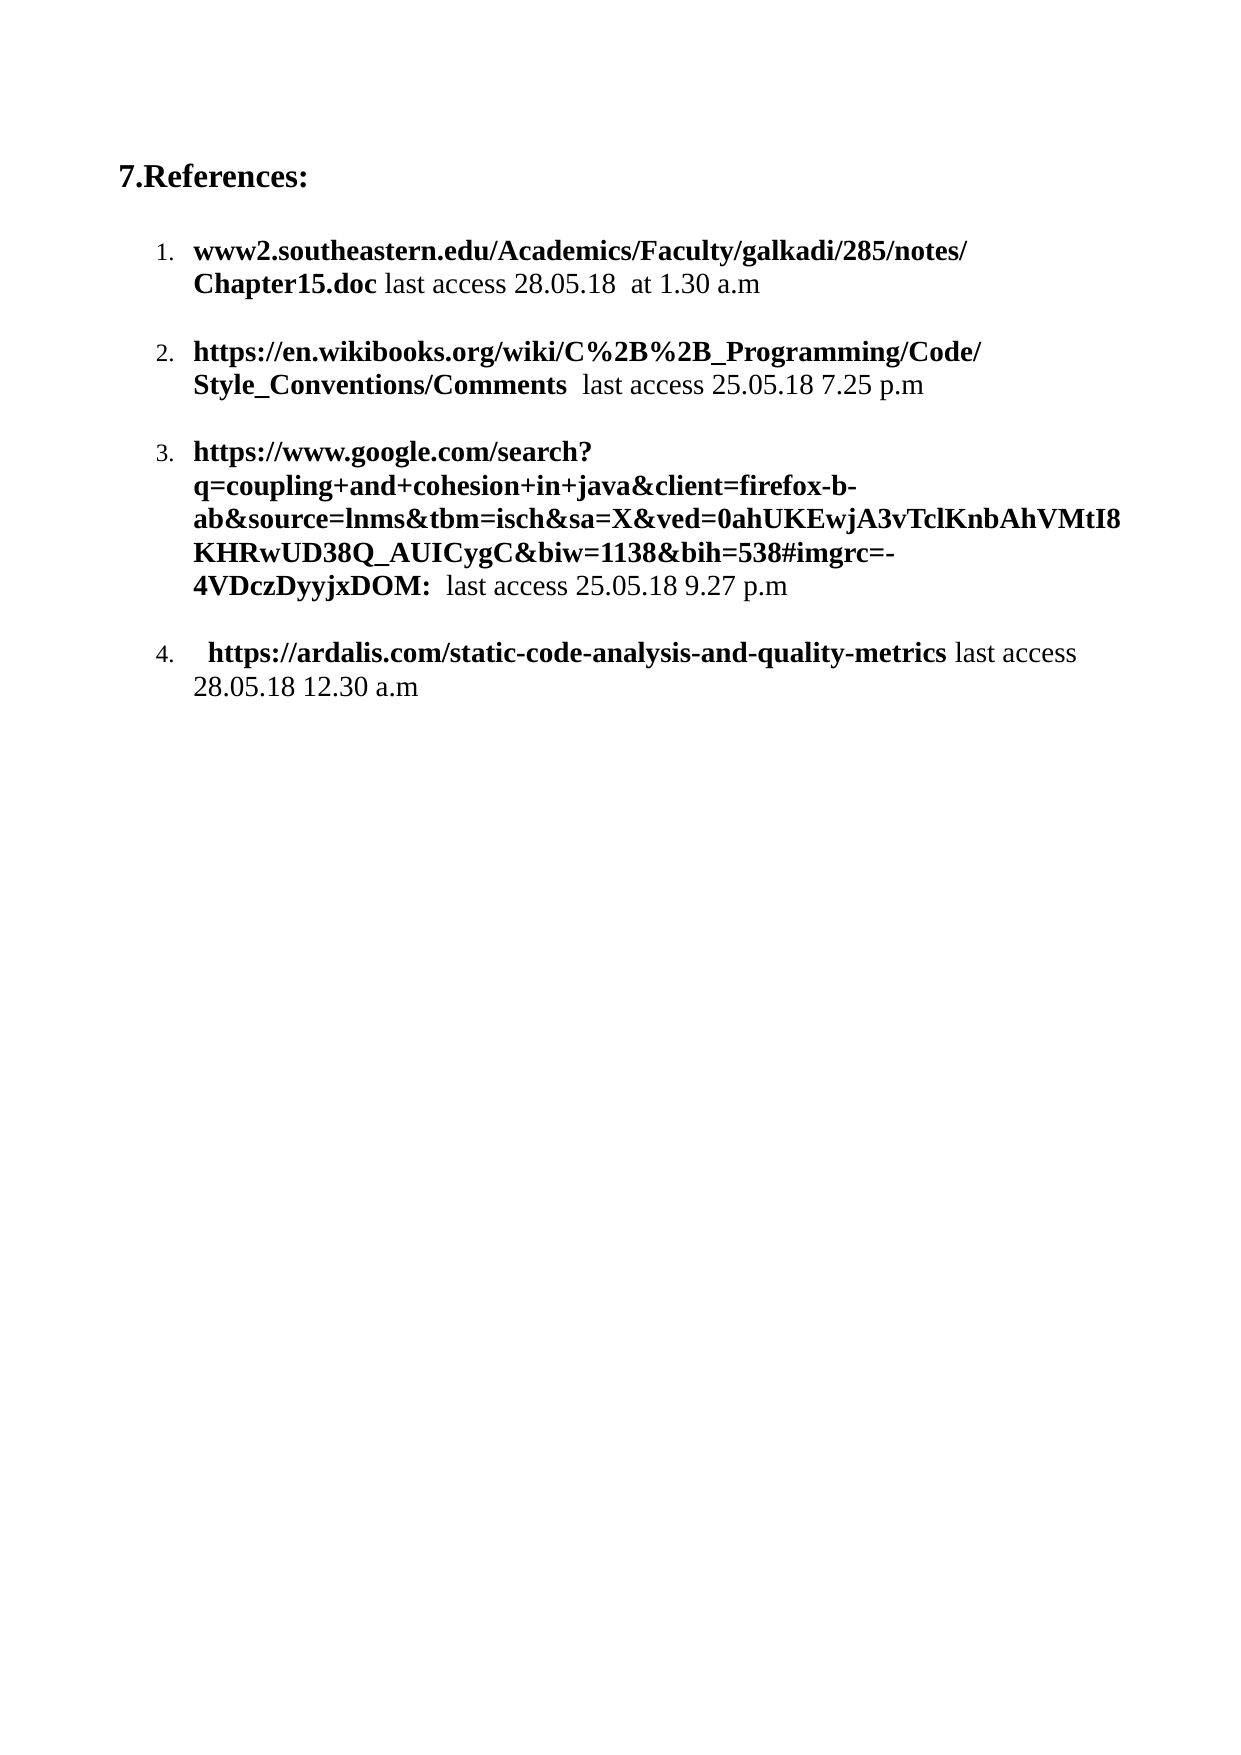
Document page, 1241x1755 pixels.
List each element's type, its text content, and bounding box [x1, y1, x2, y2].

list www2.southeastern.edu/Academics/Faculty/galkadi/285/notes/Chapter15.doc last access 28.05.18 at 1.30 a.m [156, 233, 1122, 300]
list https://en.wikibooks.org/wiki/C%2B%2B_Programming/Code/Style_Conventions/Comments last access 25.05.18 7.25 p.m [156, 334, 1122, 401]
list https://www.google.com/search?q=coupling+and+cohesion+in+java&client=firefox-b-ab&source=lnms&tbm=isch&sa=X&ved=0ahUKEwjA3vTclKnbAhVMtI8KHRwUD38Q_AUICygC&biw=1138&bih=538#imgrc=-4VDczDyyjxDOM: last access 25.05.18 9.27 p.m [156, 434, 1122, 602]
text 7.References: [118, 156, 1122, 195]
list https://ardalis.com/static-code-analysis-and-quality-metrics last access 28.05.18 12.30 a.m [156, 636, 1122, 703]
